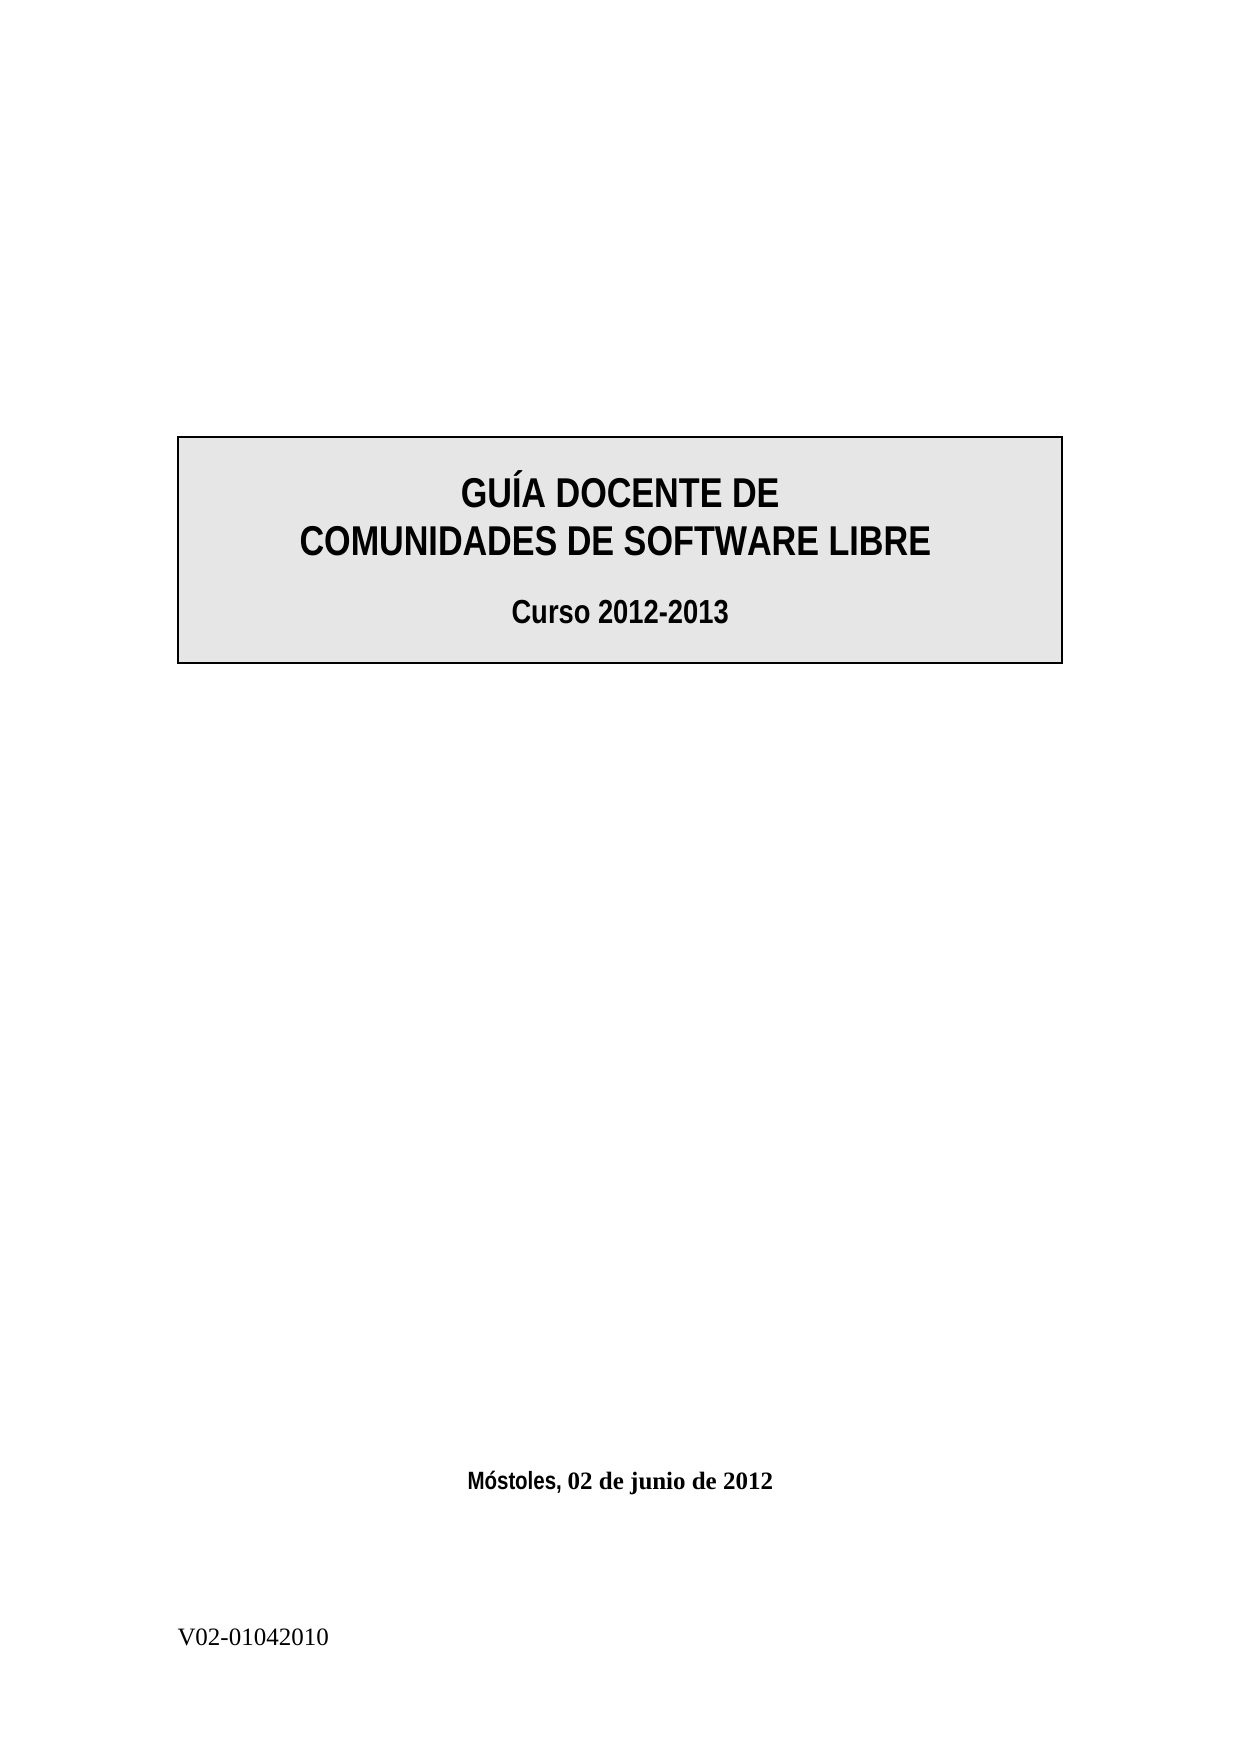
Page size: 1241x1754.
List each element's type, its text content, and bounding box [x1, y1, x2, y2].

text GUÍA DOCENTE DE [179, 464, 1061, 512]
text COMUNIDADES DE SOFTWARE LIBRE [179, 512, 1061, 560]
text Móstoles, 02 de junio de 2012 [177, 1466, 1063, 1495]
text Curso 2012-2013 [179, 588, 1061, 627]
